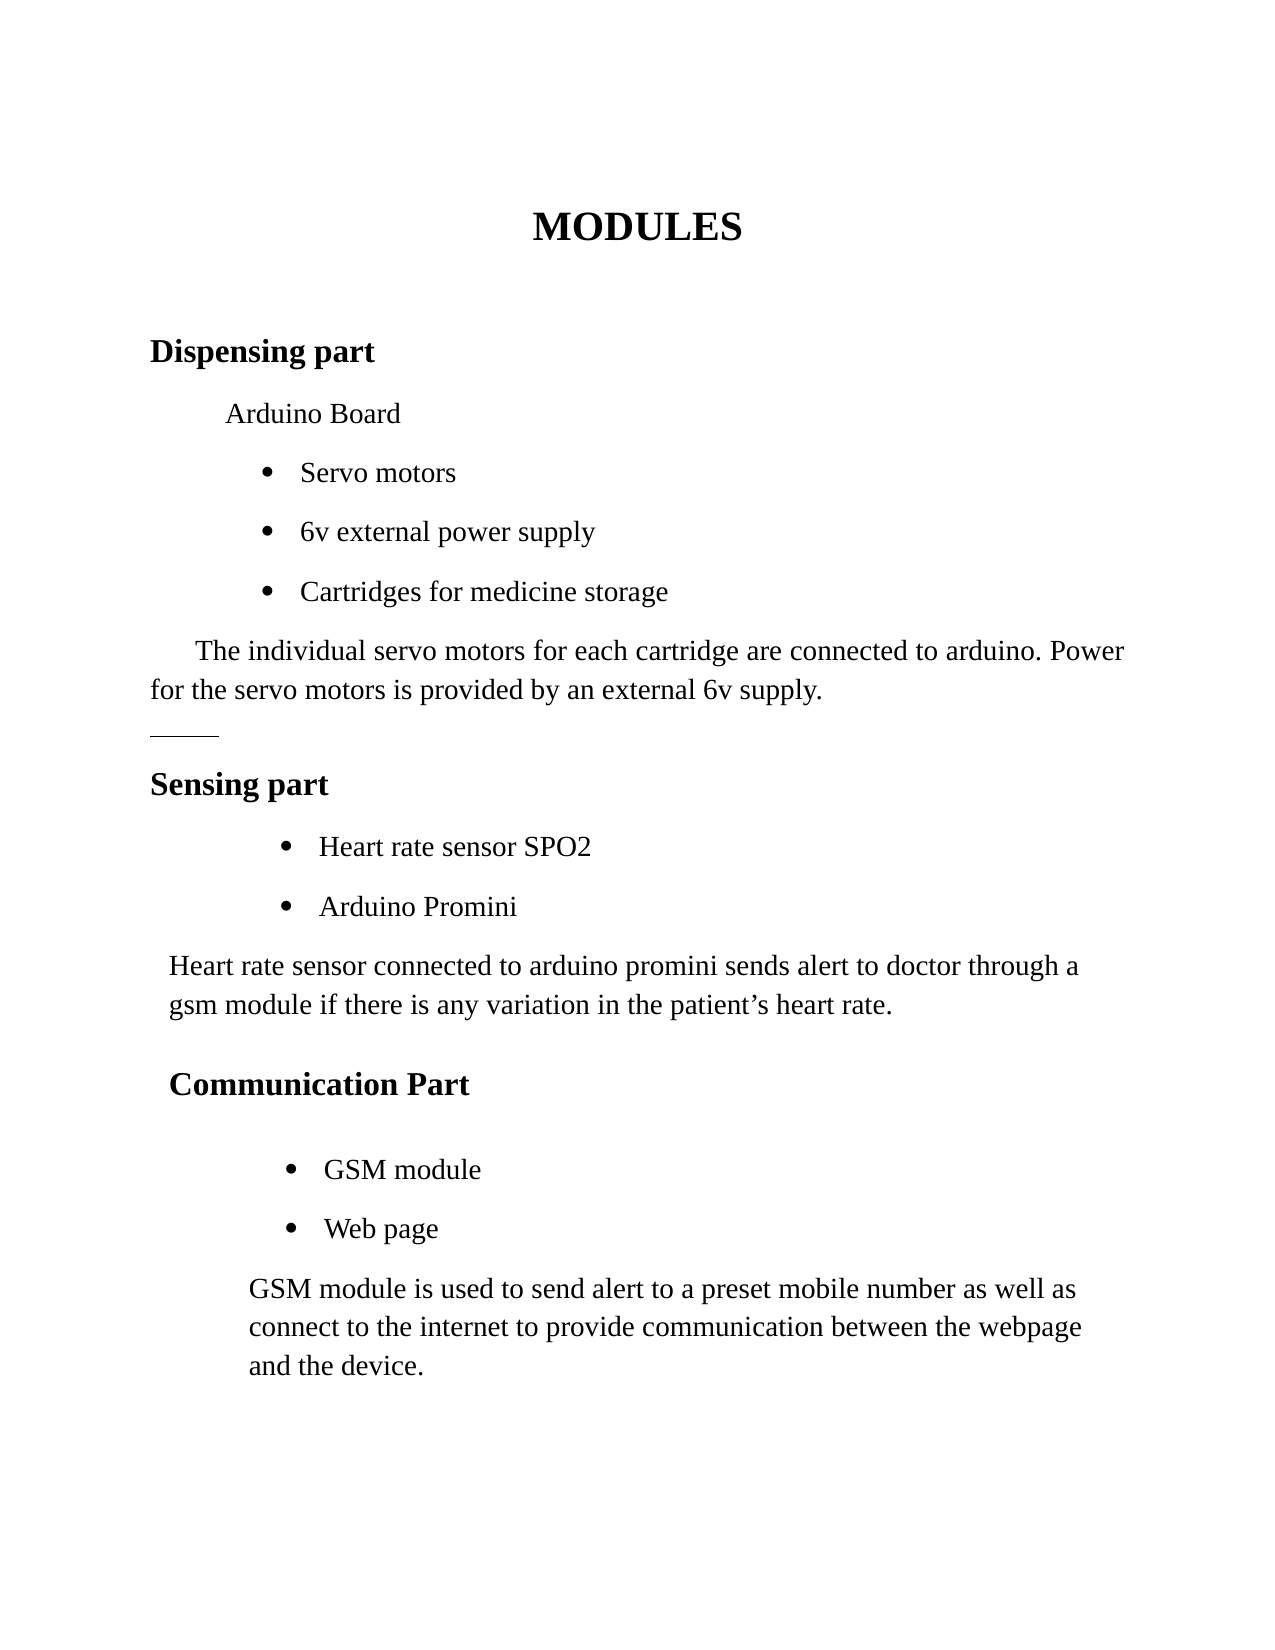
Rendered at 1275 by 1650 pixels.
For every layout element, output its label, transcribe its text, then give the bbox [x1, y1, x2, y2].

text MODULES [150, 201, 1125, 249]
list Sensing part [150, 764, 1125, 803]
text Communication Part [169, 1064, 1125, 1102]
list Arduino Promini [281, 889, 1125, 922]
list Cartridges for medicine storage [262, 574, 1125, 608]
list Servo motors [262, 455, 1125, 489]
list GSM module is used to send alert to a preset mobile number as well as connect to the internet to provide communication between the webpage and the device. [248, 1271, 1125, 1382]
text The individual servo motors for each cartridge are connected to arduino. Power for the servo motors is provided by an external 6v supply. [150, 633, 1125, 706]
list Dispensing part [150, 331, 1125, 369]
list GSM module [286, 1152, 1125, 1186]
list 6v external power supply [262, 514, 1125, 548]
list Web page [286, 1212, 1125, 1245]
list Heart rate sensor SPO2 [281, 829, 1125, 863]
text Heart rate sensor connected to arduino promini sends alert to doctor through a gsm module if there is any variation in the patient’s heart rate. [169, 948, 1125, 1020]
list Arduino Board [150, 396, 1125, 429]
